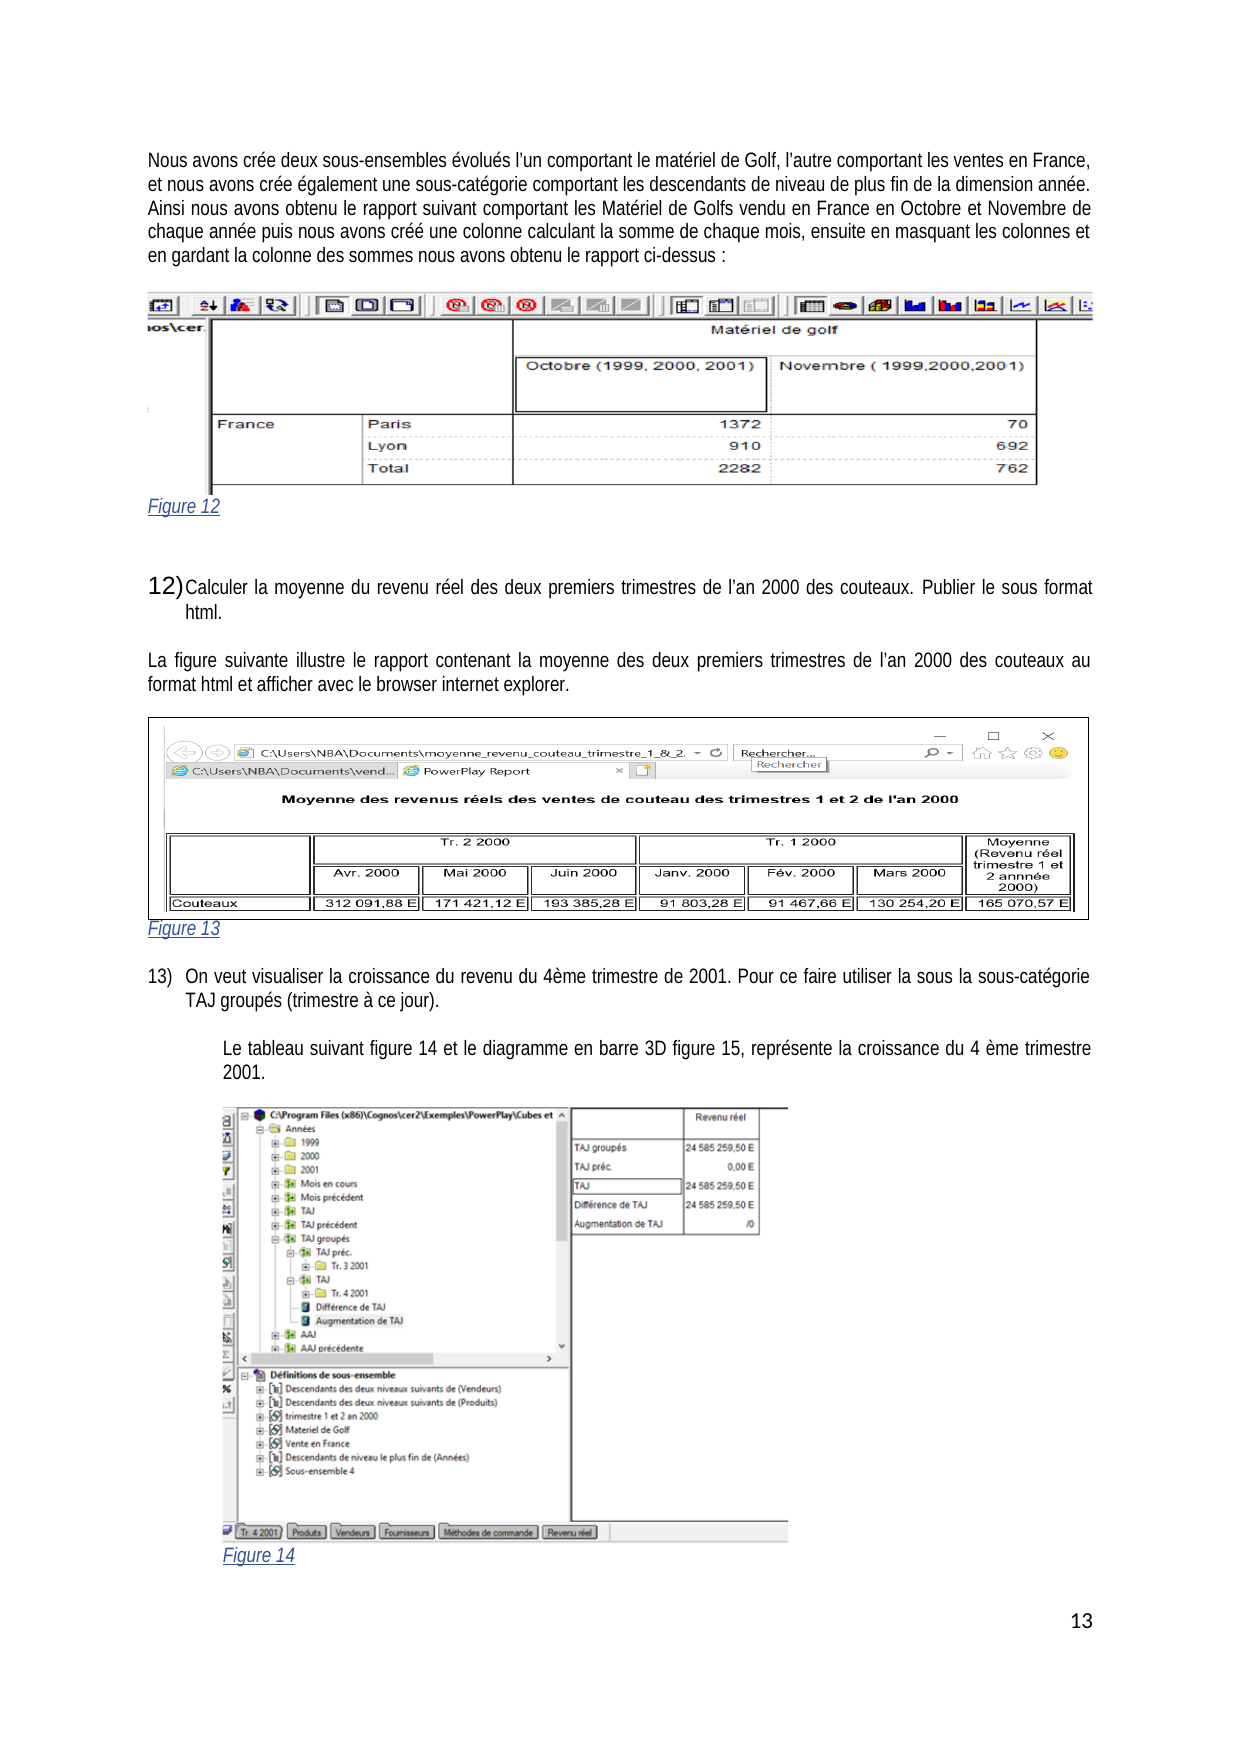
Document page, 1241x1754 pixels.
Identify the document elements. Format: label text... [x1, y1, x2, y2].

text La figure suivante illustre le rapport contenant la moyenne des deux premiers trimestres de l’an 2000 des couteaux au format html et afficher avec le browser internet explorer. [148, 648, 1093, 696]
text Le tableau suivant figure 14 et le diagramme en barre 3D figure 15, représente la croissance du 4 ème trimestre 2001. [223, 1036, 1093, 1084]
text Figure 14 [223, 1543, 1093, 1567]
text Figure 12 [148, 495, 1093, 518]
text Nous avons crée deux sous-ensembles évolués l’un comportant le matériel de Golf, l’autre comportant les ventes en France, et nous avons crée également une sous-catégorie comportant les descendants de niveau de plus fin de la dimension année. Ainsi nous avons obtenu le rapport suivant comportant les Matériel de Golfs vendu en France en Octobre et Novembre de chaque année puis nous avons créé une colonne calculant la somme de chaque mois, ensuite en masquant les colonnes et en gardant la colonne des sommes nous avons obtenu le rapport ci-dessus : [148, 148, 1093, 267]
list Calculer la moyenne du revenu réel des deux premiers trimestres de l’an 2000 des couteaux. Publier le sous format html. [148, 571, 1093, 624]
text Figure 13 [148, 916, 1093, 940]
list On veut visualiser la croissance du revenu du 4ème trimestre de 2001. Pour ce faire utiliser la sous la sous-catégorie TAJ groupés (trimestre à ce jour). [148, 964, 1093, 1012]
